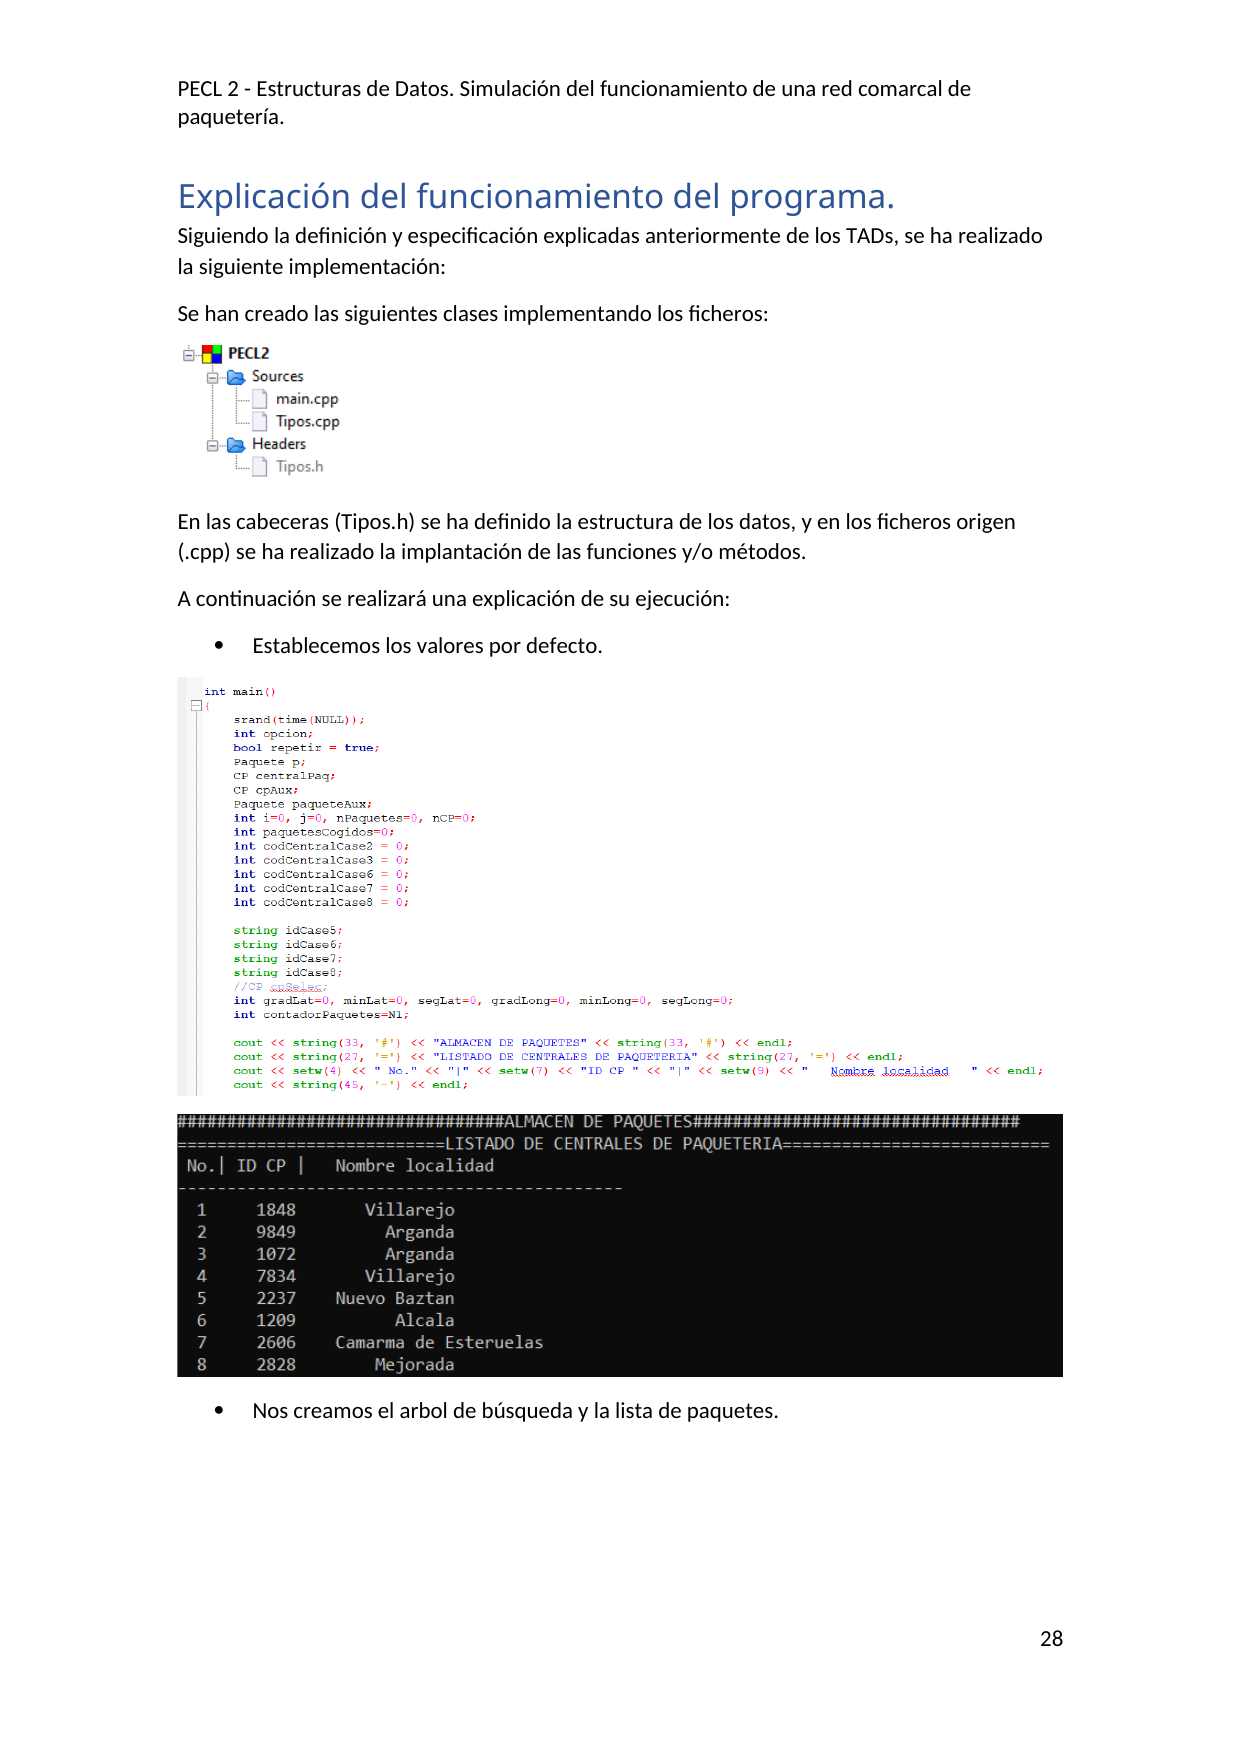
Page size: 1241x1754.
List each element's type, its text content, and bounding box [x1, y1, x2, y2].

subtitle Explicación del funcionamiento del programa. [177, 173, 1063, 218]
picture [177, 677, 1063, 1096]
list Nos creamos el arbol de búsqueda y la lista de paquetes. [215, 1396, 1063, 1424]
list Establecemos los valores por defecto. [215, 631, 1063, 659]
text A continuación se realizará una explicación de su ejecución: [177, 584, 1063, 612]
text En las cabeceras (Tipos.h) se ha definido la estructura de los datos, y en los ficheros origen (.cpp) se ha realizado la implantación de las funciones y/o métodos. [177, 507, 1063, 565]
text Se han creado las siguientes clases implementando los ficheros: [177, 299, 1063, 327]
picture [177, 345, 355, 488]
picture [177, 1114, 1063, 1377]
text Siguiendo la definición y especificación explicadas anteriormente de los TADs, se ha realizado la siguiente implementación: [177, 222, 1063, 280]
